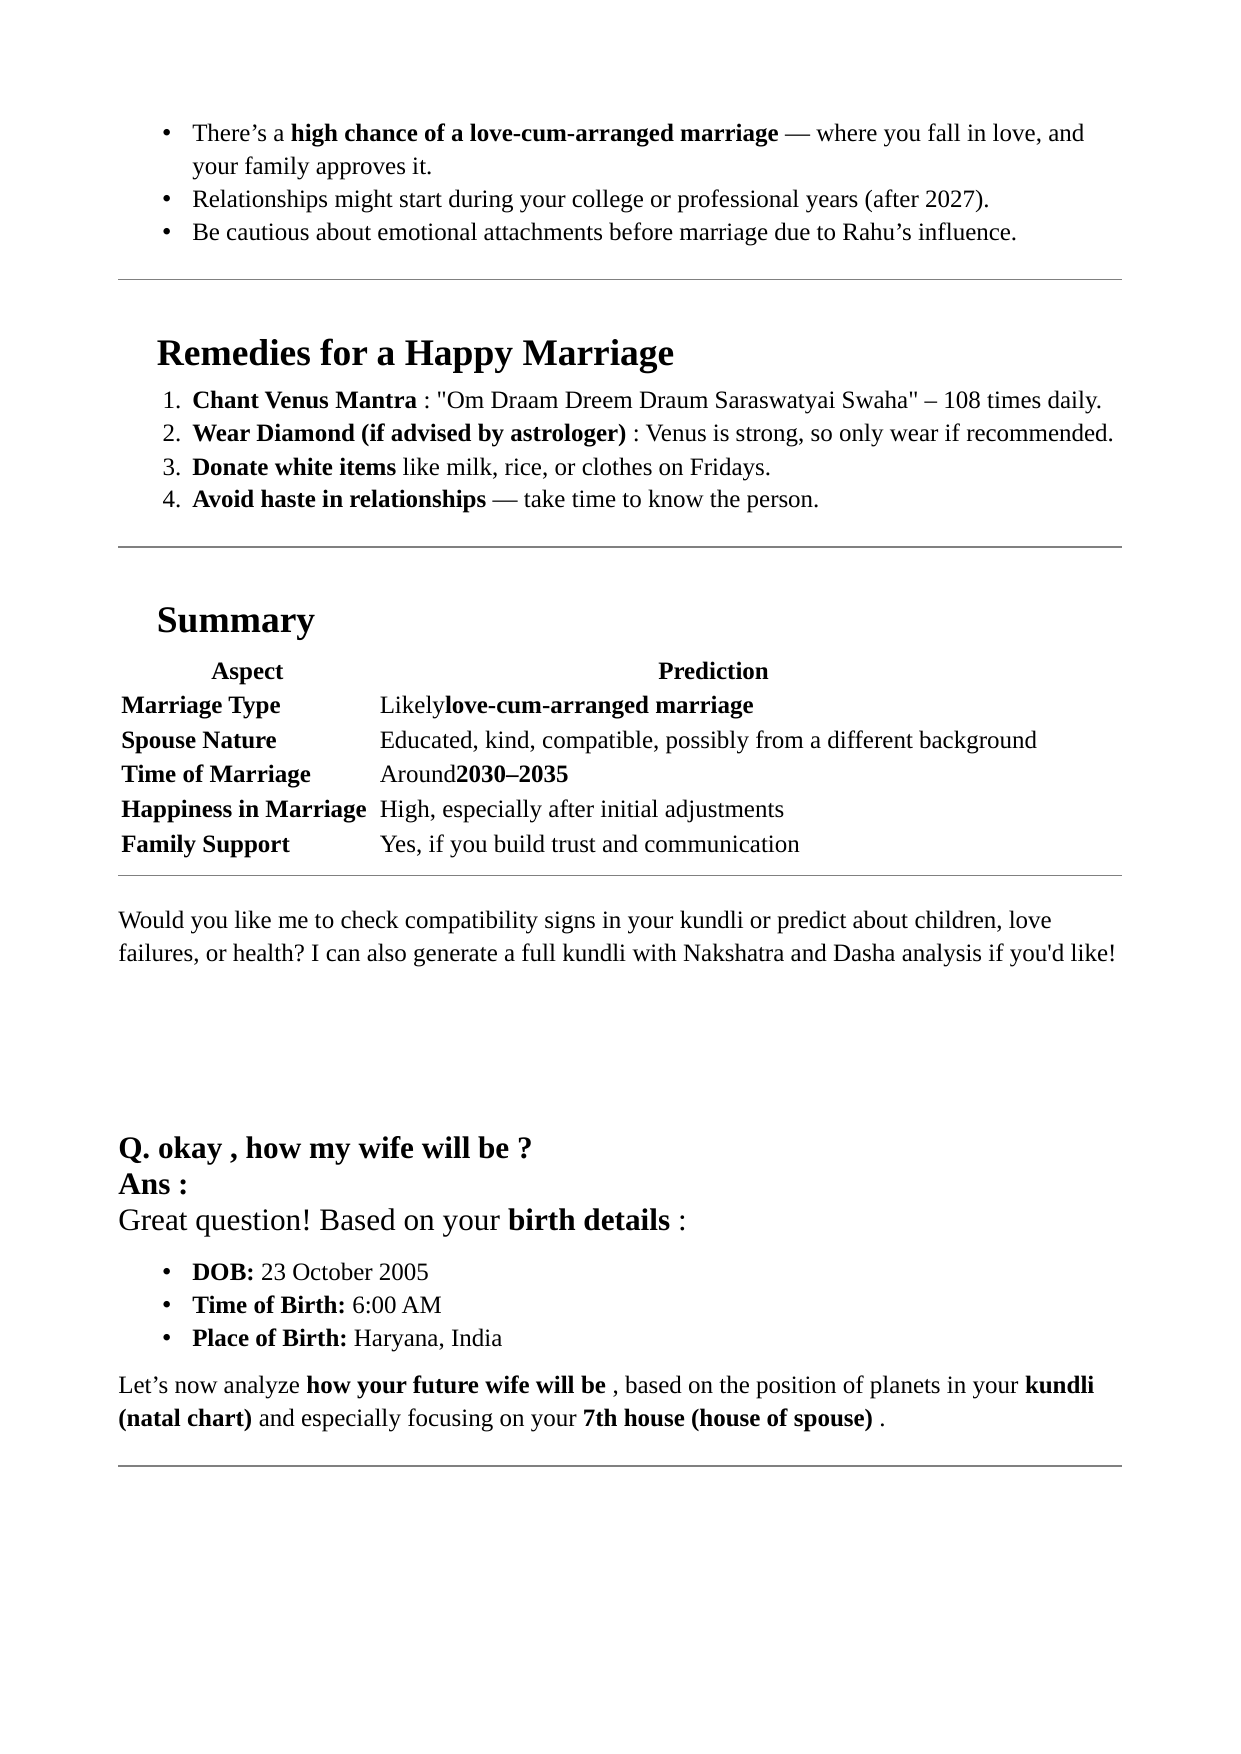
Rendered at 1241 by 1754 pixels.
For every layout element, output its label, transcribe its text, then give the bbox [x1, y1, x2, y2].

subtitle 🧾 Summary [118, 597, 1122, 640]
list Chant Venus Mantra : "Om Draam Dreem Draum Saraswatyai Swaha" – 108 times daily. [162, 386, 1122, 414]
table_cell Around2030–2035 [377, 757, 1050, 791]
table_cell Yes, if you build trust and communication [377, 826, 1050, 860]
table_cell Time of Marriage [118, 757, 377, 791]
table_header Prediction [377, 653, 1050, 687]
table_header Aspect [118, 653, 377, 687]
text Ans : [118, 1165, 1122, 1201]
text Let’s now analyze how your future wife will be , based on the position of planets in your kundli (natal chart) and especially focusing on your 7th house (house of spouse) . [118, 1370, 1122, 1432]
list Avoid haste in relationships — take time to know the person. [162, 484, 1122, 513]
table_cell High, especially after initial adjustments [377, 791, 1050, 826]
subtitle 🙏 Remedies for a Happy Marriage [118, 330, 1122, 373]
text Would you like me to check compatibility signs in your kundli or predict about children, love failures, or health? I can also generate a full kundli with Nakshatra and Dasha analysis if you'd like! [118, 905, 1122, 966]
table_cell Family Support [118, 826, 377, 860]
text Great question! Based on your birth details : [118, 1201, 1122, 1237]
list DOB: 23 October 2005 [162, 1257, 1122, 1286]
table_cell Happiness in Marriage [118, 791, 377, 826]
list Place of Birth: Haryana, India [162, 1323, 1122, 1352]
table_cell Likelylove-cum-arranged marriage [377, 688, 1050, 722]
list Relationships might start during your college or professional years (after 2027). [162, 184, 1122, 213]
list There’s a high chance of a love-cum-arranged marriage — where you fall in love, and your family approves it. [162, 118, 1122, 180]
list Donate white items like milk, rice, or clothes on Fridays. [162, 452, 1122, 480]
table_cell Educated, kind, compatible, possibly from a different background [377, 722, 1050, 757]
list Time of Birth: 6:00 AM [162, 1290, 1122, 1318]
list Wear Diamond (if advised by astrologer) : Venus is strong, so only wear if recommended. [162, 418, 1122, 447]
text Q. okay , how my wife will be ? [118, 1129, 1122, 1165]
table_cell Marriage Type [118, 688, 377, 722]
table_cell Spouse Nature [118, 722, 377, 757]
list Be cautious about emotional attachments before marriage due to Rahu’s influence. [162, 217, 1122, 246]
